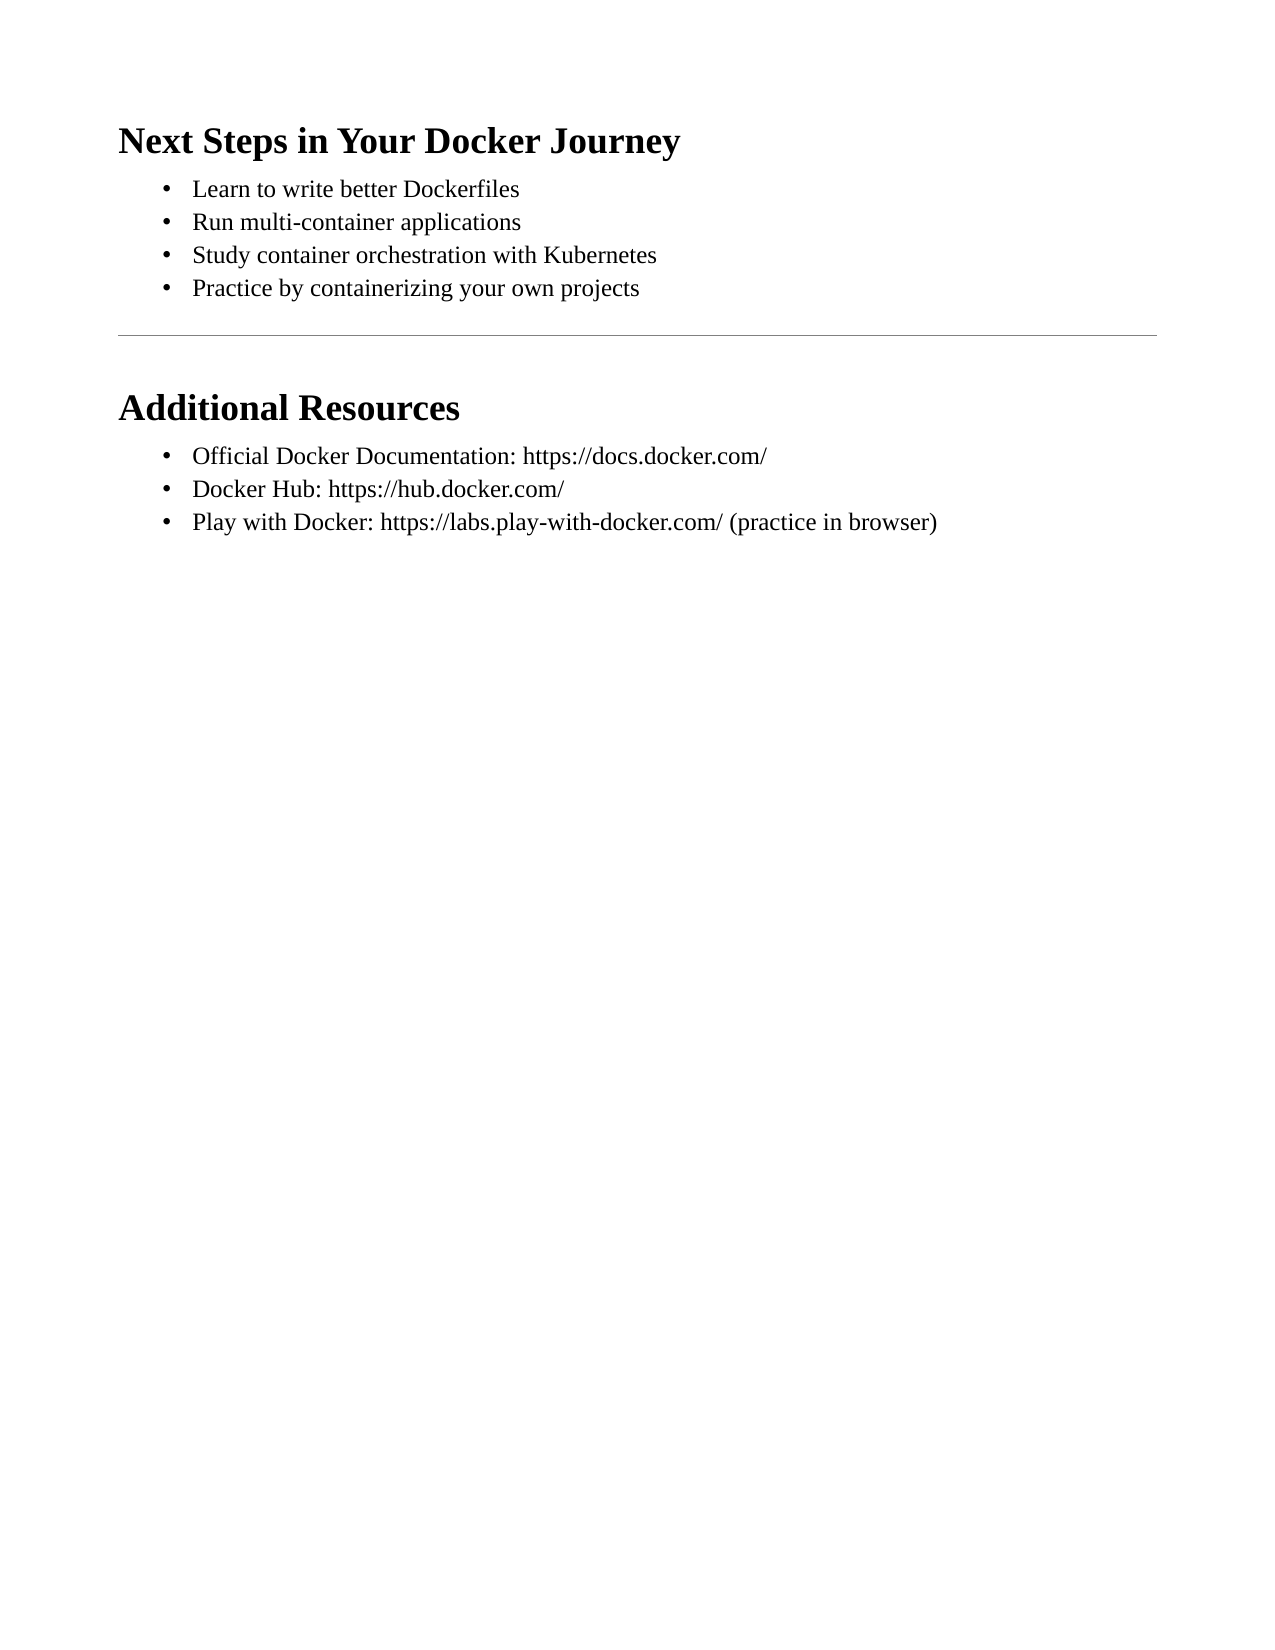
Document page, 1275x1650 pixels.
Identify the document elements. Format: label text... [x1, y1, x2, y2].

list Official Docker Documentation: https://docs.docker.com/ [162, 441, 1157, 470]
subtitle Next Steps in Your Docker Journey [118, 118, 1157, 161]
list Docker Hub: https://hub.docker.com/ [162, 474, 1157, 503]
list Learn to write better Dockerfiles [162, 174, 1157, 202]
list Play with Docker: https://labs.play-with-docker.com/ (practice in browser) [162, 507, 1157, 536]
subtitle Additional Resources [118, 386, 1157, 429]
list Practice by containerizing your own projects [162, 273, 1157, 302]
list Study container orchestration with Kubernetes [162, 240, 1157, 268]
list Run multi-container applications [162, 207, 1157, 236]
